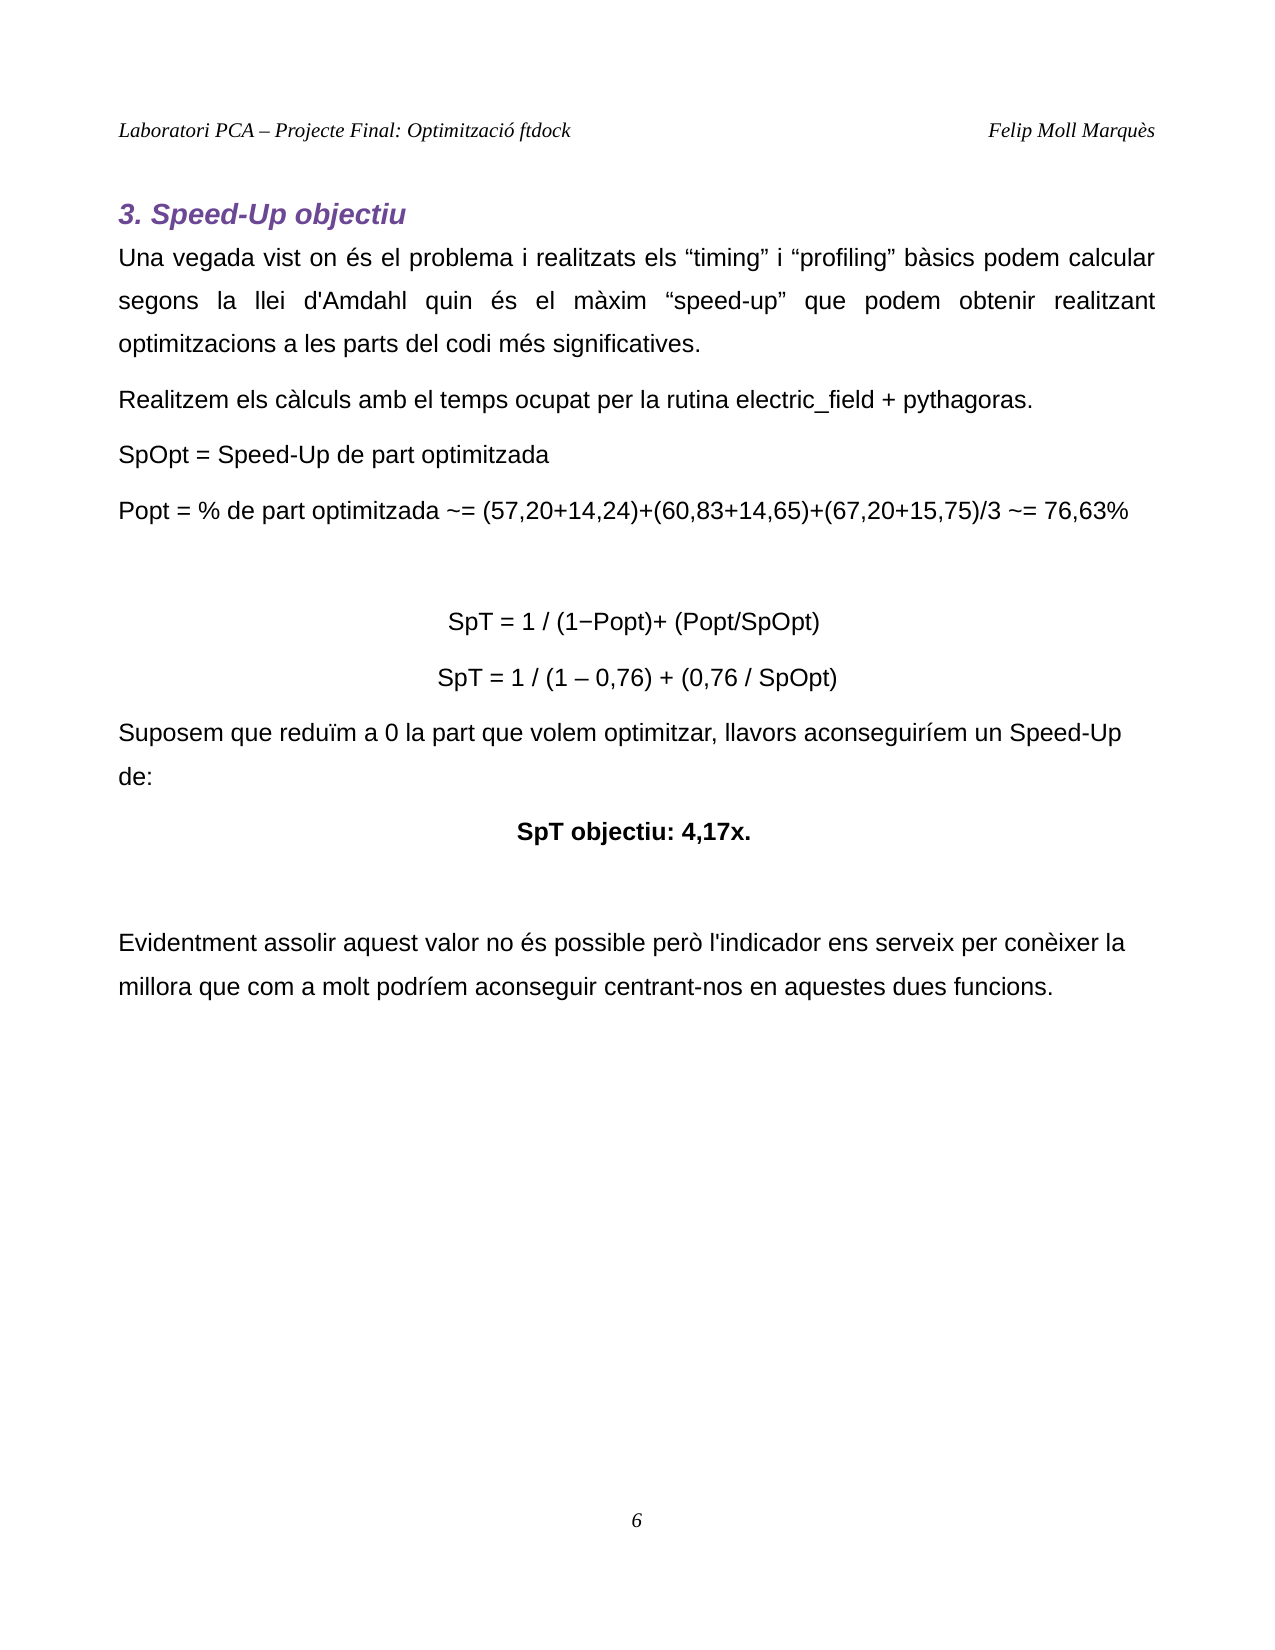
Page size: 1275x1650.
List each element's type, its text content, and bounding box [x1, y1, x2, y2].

text SpT = 1 / (1 – 0,76) + (0,76 / SpOpt) [118, 663, 1157, 691]
text SpT = 1 / (1−Popt)+ (Popt/SpOpt) [118, 607, 1157, 636]
subtitle Speed-Up objectiu [118, 197, 1157, 230]
text Realitzem els càlculs amb el temps ocupat per la rutina electric_field + pythagoras. [118, 384, 1157, 413]
text Evidentment assolir aquest valor no és possible però l'indicador ens serveix per conèixer la millora que com a molt podríem aconseguir centrant-nos en aquestes dues funcions. [118, 928, 1157, 1000]
text Una vegada vist on és el problema i realitzats els “timing” i “profiling” bàsics podem calcular segons la llei d'Amdahl quin és el màxim “speed-up” que podem obtenir realitzant optimitzacions a les parts del codi més significatives. [118, 243, 1157, 358]
text SpT objectiu: 4,17x. [118, 817, 1157, 846]
text SpOpt = Speed-Up de part optimitzada [118, 440, 1157, 469]
text Popt = % de part optimitzada ~= (57,20+14,24)+(60,83+14,65)+(67,20+15,75)/3 ~= 76,63% [118, 496, 1157, 524]
text Suposem que reduïm a 0 la part que volem optimitzar, llavors aconseguiríem un Speed-Up de: [118, 718, 1157, 790]
